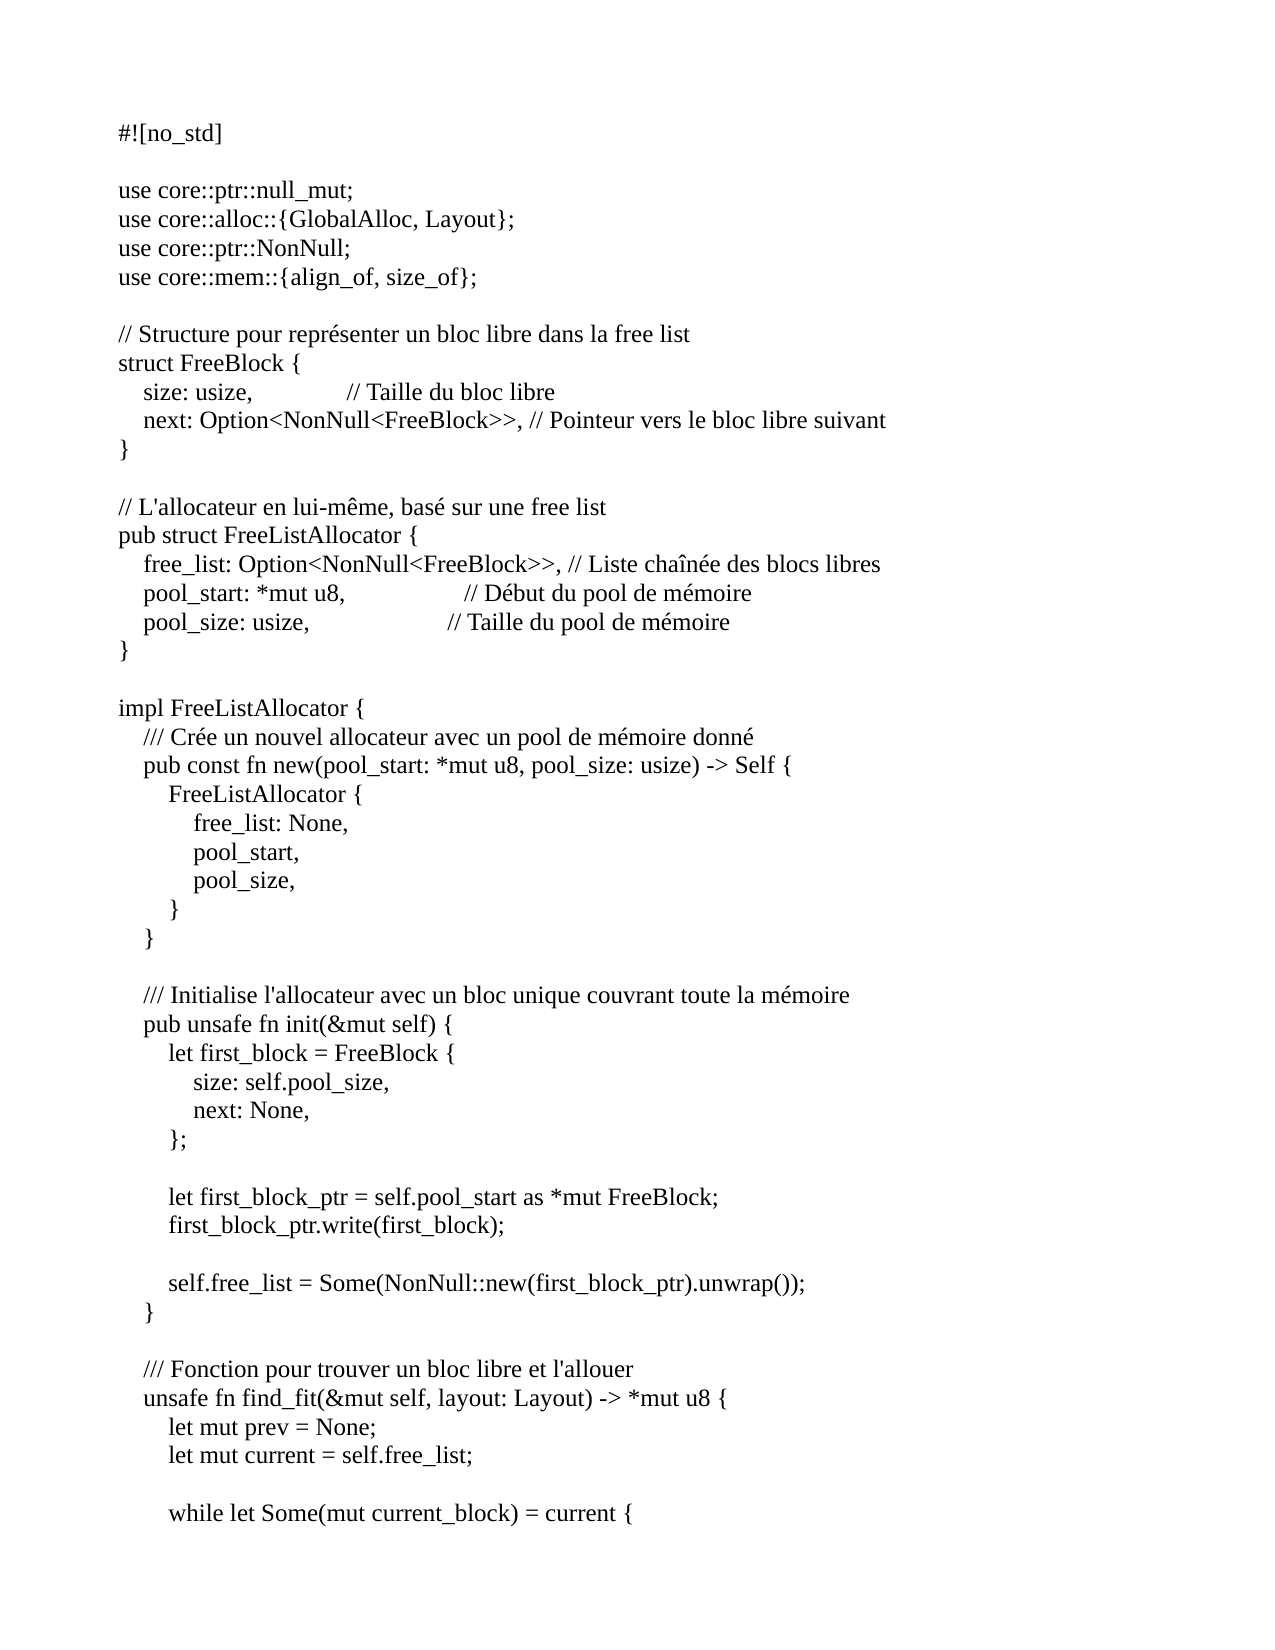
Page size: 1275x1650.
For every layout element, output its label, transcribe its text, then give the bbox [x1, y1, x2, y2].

text // L'allocateur en lui-même, basé sur une free list [118, 492, 1157, 521]
text next: None, [118, 1096, 1157, 1124]
text struct FreeBlock { [118, 348, 1157, 377]
text pub const fn new(pool_start: *mut u8, pool_size: usize) -> Self { [118, 751, 1157, 779]
text use core::ptr::null_mut; [118, 176, 1157, 204]
text pool_size: usize, // Taille du pool de mémoire [118, 607, 1157, 636]
text while let Some(mut current_block) = current { [118, 1498, 1157, 1527]
text let mut prev = None; [118, 1412, 1157, 1441]
text pub struct FreeListAllocator { [118, 521, 1157, 549]
text first_block_ptr.write(first_block); [118, 1211, 1157, 1239]
text size: self.pool_size, [118, 1067, 1157, 1096]
text pool_start, [118, 837, 1157, 866]
text } [118, 636, 1157, 664]
text #![no_std] [118, 118, 1157, 147]
text use core::ptr::NonNull; [118, 233, 1157, 262]
text let mut current = self.free_list; [118, 1441, 1157, 1469]
text /// Crée un nouvel allocateur avec un pool de mémoire donné [118, 722, 1157, 751]
text } [118, 1297, 1157, 1326]
text unsafe fn find_fit(&mut self, layout: Layout) -> *mut u8 { [118, 1383, 1157, 1412]
text } [118, 434, 1157, 463]
text // Structure pour représenter un bloc libre dans la free list [118, 319, 1157, 348]
text use core::mem::{align_of, size_of}; [118, 262, 1157, 291]
text /// Fonction pour trouver un bloc libre et l'allouer [118, 1354, 1157, 1383]
text pool_size, [118, 866, 1157, 894]
text free_list: Option<NonNull<FreeBlock>>, // Liste chaînée des blocs libres [118, 549, 1157, 578]
text FreeListAllocator { [118, 779, 1157, 808]
text } [118, 923, 1157, 952]
text use core::alloc::{GlobalAlloc, Layout}; [118, 204, 1157, 233]
text /// Initialise l'allocateur avec un bloc unique couvrant toute la mémoire [118, 981, 1157, 1009]
text } [118, 894, 1157, 923]
text let first_block_ptr = self.pool_start as *mut FreeBlock; [118, 1182, 1157, 1211]
text self.free_list = Some(NonNull::new(first_block_ptr).unwrap()); [118, 1268, 1157, 1297]
text free_list: None, [118, 808, 1157, 837]
text pub unsafe fn init(&mut self) { [118, 1009, 1157, 1038]
text next: Option<NonNull<FreeBlock>>, // Pointeur vers le bloc libre suivant [118, 406, 1157, 434]
text }; [118, 1124, 1157, 1153]
text size: usize, // Taille du bloc libre [118, 377, 1157, 406]
text let first_block = FreeBlock { [118, 1038, 1157, 1067]
text pool_start: *mut u8, // Début du pool de mémoire [118, 578, 1157, 607]
text impl FreeListAllocator { [118, 693, 1157, 722]
